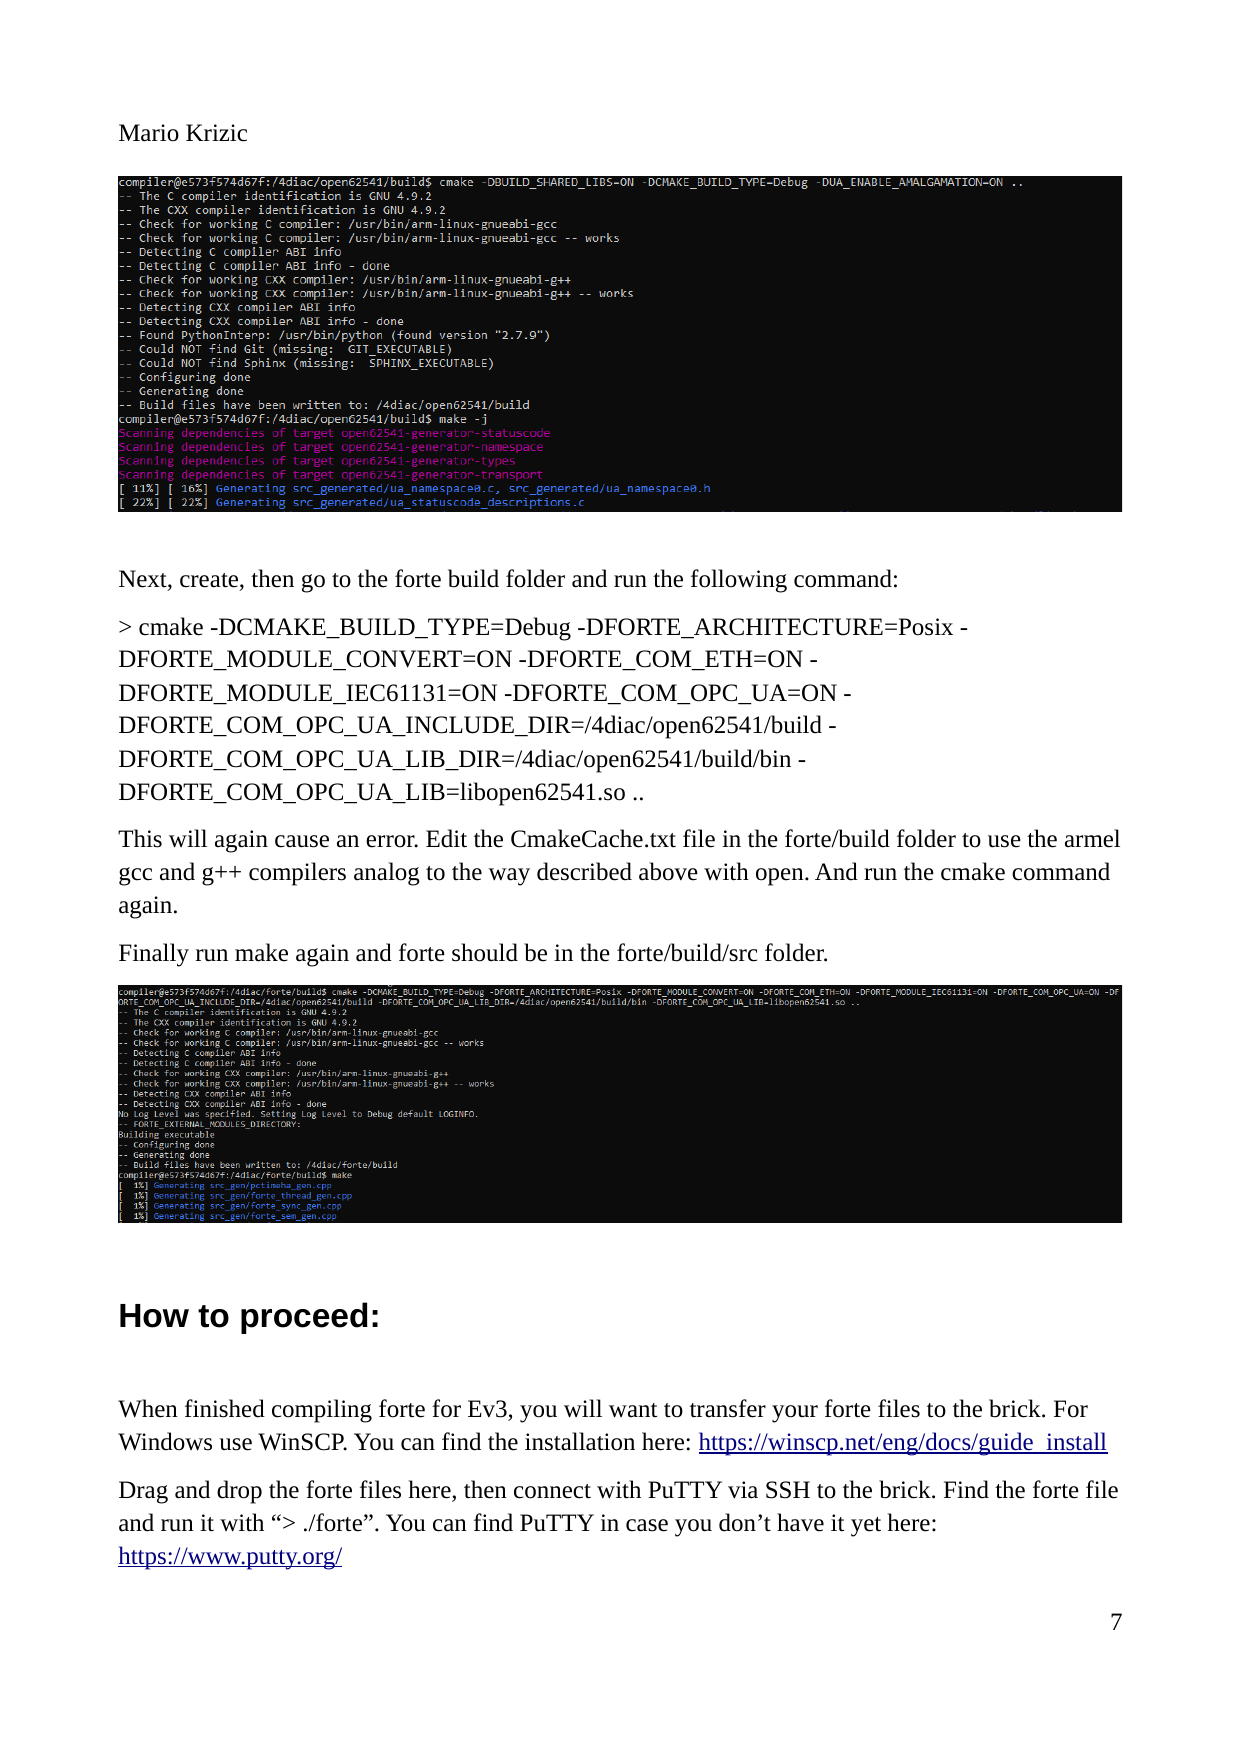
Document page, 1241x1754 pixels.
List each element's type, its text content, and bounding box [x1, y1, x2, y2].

subtitle How to proceed: [118, 1296, 1122, 1334]
picture [118, 985, 1123, 1223]
picture [118, 176, 1123, 512]
text Drag and drop the forte files here, then connect with PuTTY via SSH to the brick. Find the forte file and run it with “> ./forte”. You can find PuTTY in case you don’t have it yet here: https://www.putty.org/ [118, 1475, 1122, 1570]
text When finished compiling forte for Ev3, you will want to transfer your forte files to the brick. For Windows use WinSCP. You can find the installation here: https://winscp.net/eng/docs/guide_install [118, 1394, 1122, 1456]
text This will again cause an error. Edit the CmakeCache.txt file in the forte/build folder to use the armel gcc and g++ compilers analog to the way described above with open. And run the cmake command again. [118, 824, 1122, 919]
text Finally run make again and forte should be in the forte/build/src folder. [118, 938, 1122, 967]
text Next, create, then go to the forte build folder and run the following command: [118, 564, 1122, 593]
text > cmake -DCMAKE_BUILD_TYPE=Debug -DFORTE_ARCHITECTURE=Posix -DFORTE_MODULE_CONVERT=ON -DFORTE_COM_ETH=ON -DFORTE_MODULE_IEC61131=ON -DFORTE_COM_OPC_UA=ON -DFORTE_COM_OPC_UA_INCLUDE_DIR=/4diac/open62541/build -DFORTE_COM_OPC_UA_LIB_DIR=/4diac/open62541/build/bin -DFORTE_COM_OPC_UA_LIB=libopen62541.so .. [118, 612, 1122, 805]
